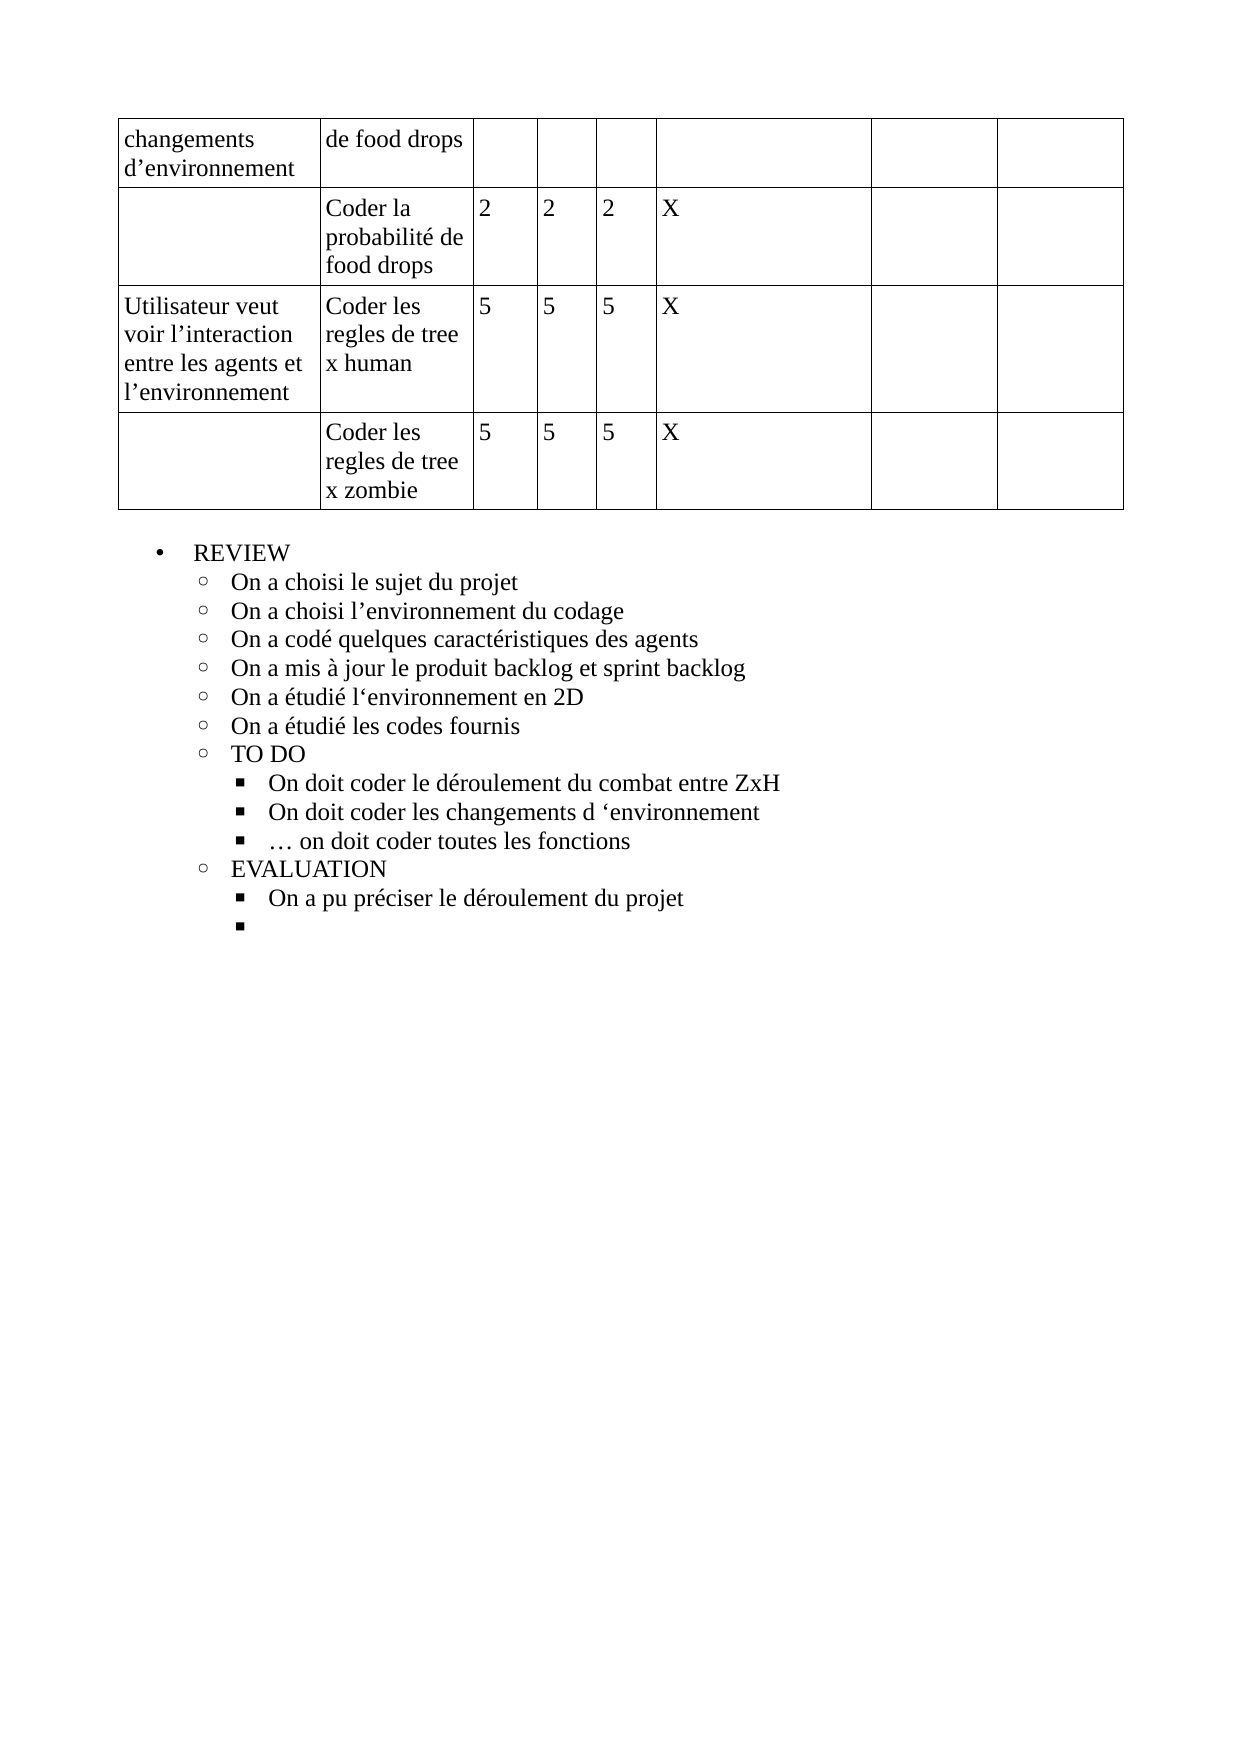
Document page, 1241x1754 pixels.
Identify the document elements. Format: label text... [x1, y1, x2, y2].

table_cell 5 [474, 286, 537, 412]
table_cell X [657, 413, 871, 509]
table_cell [872, 188, 997, 285]
list On a codé quelques caractéristiques des agents [193, 624, 1122, 653]
table_cell Coder les regles de tree x zombie [321, 413, 473, 509]
table_cell 2 [538, 188, 596, 285]
table_cell [998, 188, 1123, 285]
table_cell X [657, 188, 871, 285]
table_cell [657, 119, 871, 187]
table_cell [119, 413, 320, 509]
list On a mis à jour le produit backlog et sprint backlog [193, 653, 1122, 682]
table_cell 5 [597, 286, 656, 412]
table_cell Coder les regles de tree x human [321, 286, 473, 412]
table_cell 5 [538, 413, 596, 509]
list REVIEW [156, 538, 1122, 567]
table_cell 5 [474, 413, 537, 509]
list On a choisi le sujet du projet [193, 567, 1122, 596]
list On doit coder les changements d ‘environnement [231, 797, 1122, 826]
list … on doit coder toutes les fonctions [231, 826, 1122, 854]
table_cell Utilisateur veut voir l’interaction entre les agents et l’environnement [119, 286, 320, 412]
table_cell [872, 413, 997, 509]
table_cell 2 [597, 188, 656, 285]
table_cell [998, 119, 1123, 187]
list On a pu préciser le déroulement du projet [231, 883, 1122, 912]
table_cell Coder la probabilité de food drops [321, 188, 473, 285]
list TO DO [193, 739, 1122, 768]
list On a choisi l’environnement du codage [193, 596, 1122, 624]
table_cell [538, 119, 596, 187]
table_cell [474, 119, 537, 187]
table_cell [872, 119, 997, 187]
table_cell 5 [597, 413, 656, 509]
list On doit coder le déroulement du combat entre ZxH [231, 768, 1122, 797]
table_cell [119, 188, 320, 285]
table_cell [998, 413, 1123, 509]
list EVALUATION [193, 854, 1122, 883]
table_cell changements d’environnement [119, 119, 320, 187]
table_cell de food drops [321, 119, 473, 187]
table_cell X [657, 286, 871, 412]
list On a étudié les codes fournis [193, 711, 1122, 739]
table_cell [998, 286, 1123, 412]
table_cell [872, 286, 997, 412]
list On a étudié l‘environnement en 2D [193, 682, 1122, 711]
table_cell 2 [474, 188, 537, 285]
table_cell [597, 119, 656, 187]
table_cell 5 [538, 286, 596, 412]
